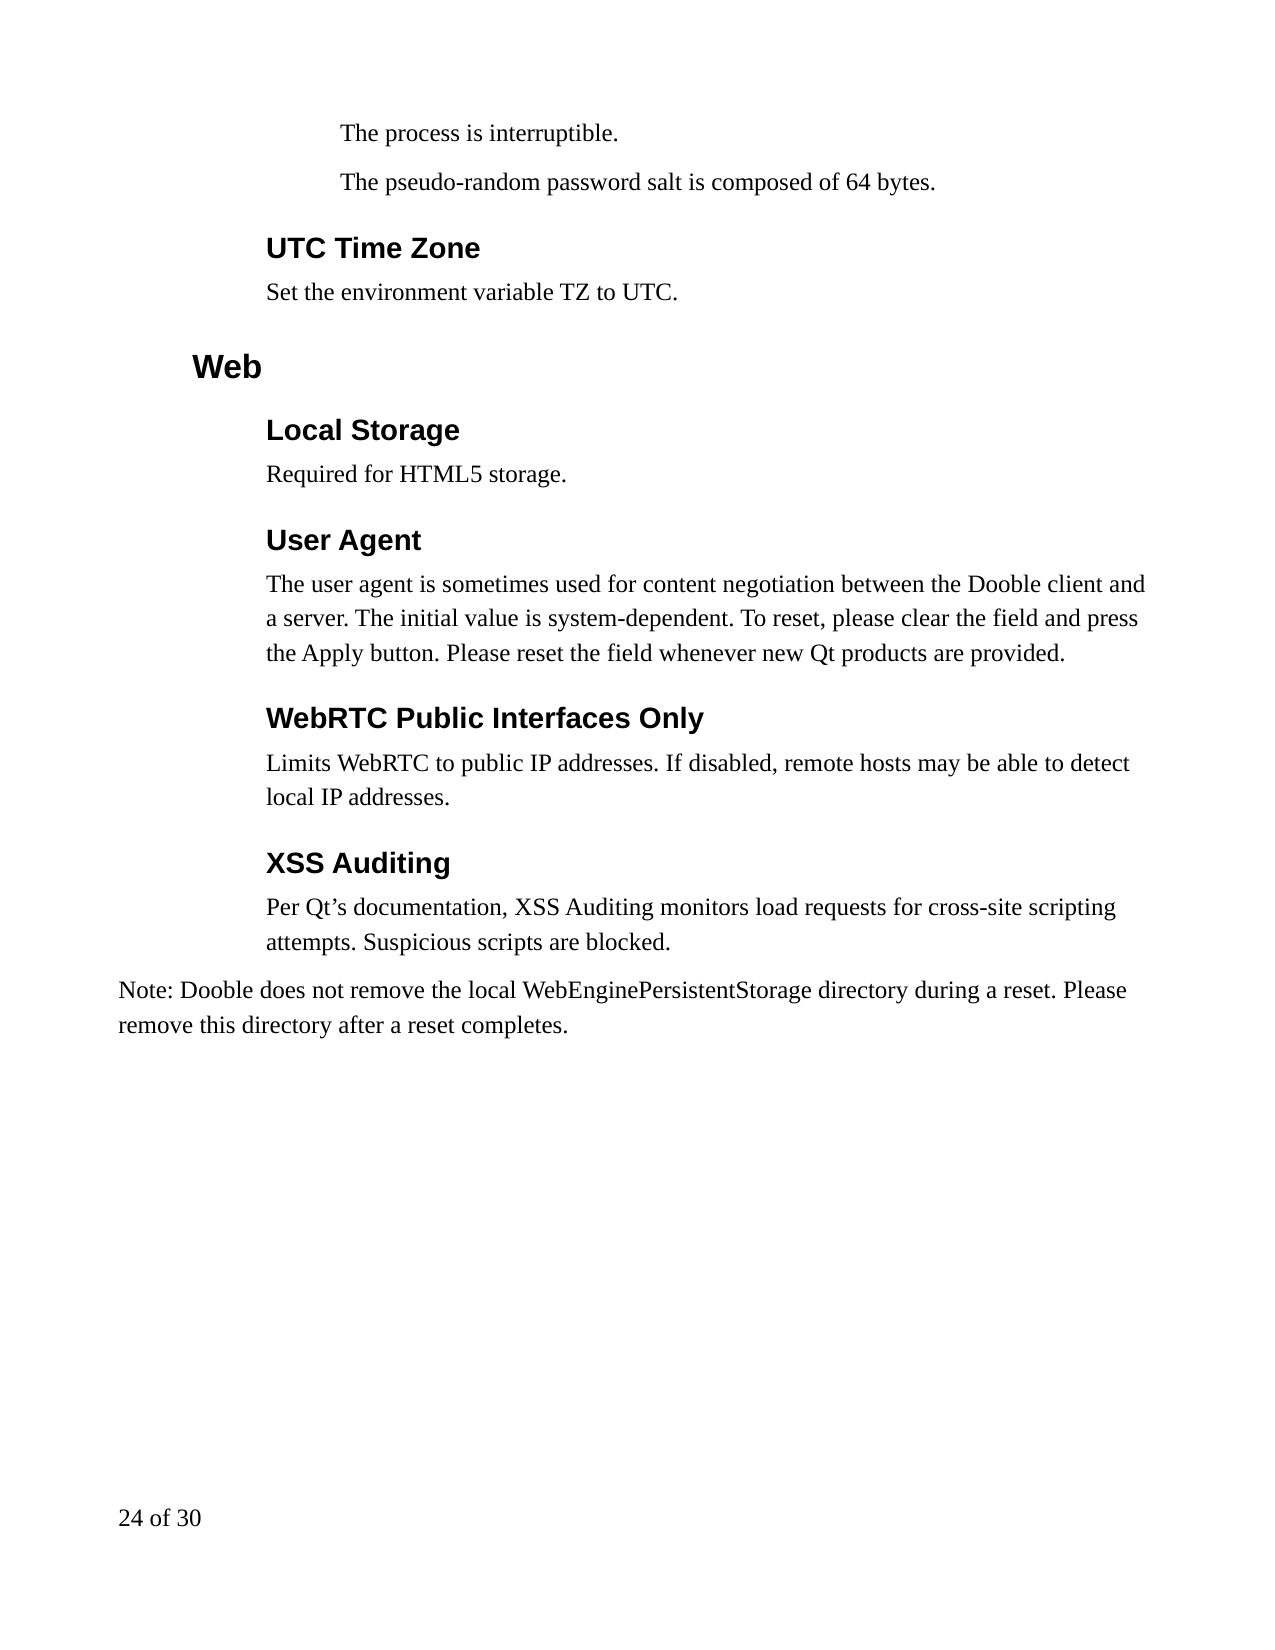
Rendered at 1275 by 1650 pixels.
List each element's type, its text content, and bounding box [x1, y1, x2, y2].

subtitle XSS Auditing [266, 846, 1157, 879]
text Set the environment variable TZ to UTC. [266, 277, 1157, 306]
subtitle Web [192, 347, 1157, 386]
text Limits WebRTC to public IP addresses. If disabled, remote hosts may be able to detect local IP addresses. [266, 748, 1157, 811]
text The process is interruptible. [340, 118, 1157, 147]
subtitle WebRTC Public Interfaces Only [266, 701, 1157, 735]
subtitle User Agent [266, 523, 1157, 556]
text The pseudo-random password salt is composed of 64 bytes. [340, 167, 1157, 196]
text Per Qt’s documentation, XSS Auditing monitors load requests for cross-site scripting attempts. Suspicious scripts are blocked. [266, 892, 1157, 955]
text The user agent is sometimes used for content negotiation between the Dooble client and a server. The initial value is system-dependent. To reset, please clear the field and press the Apply button. Please reset the field whenever new Qt products are provided. [266, 569, 1157, 667]
text Note: Dooble does not remove the local WebEnginePersistentStorage directory during a reset. Please remove this directory after a reset completes. [118, 976, 1157, 1039]
subtitle UTC Time Zone [266, 231, 1157, 264]
text Required for HTML5 storage. [266, 459, 1157, 488]
subtitle Local Storage [266, 413, 1157, 446]
